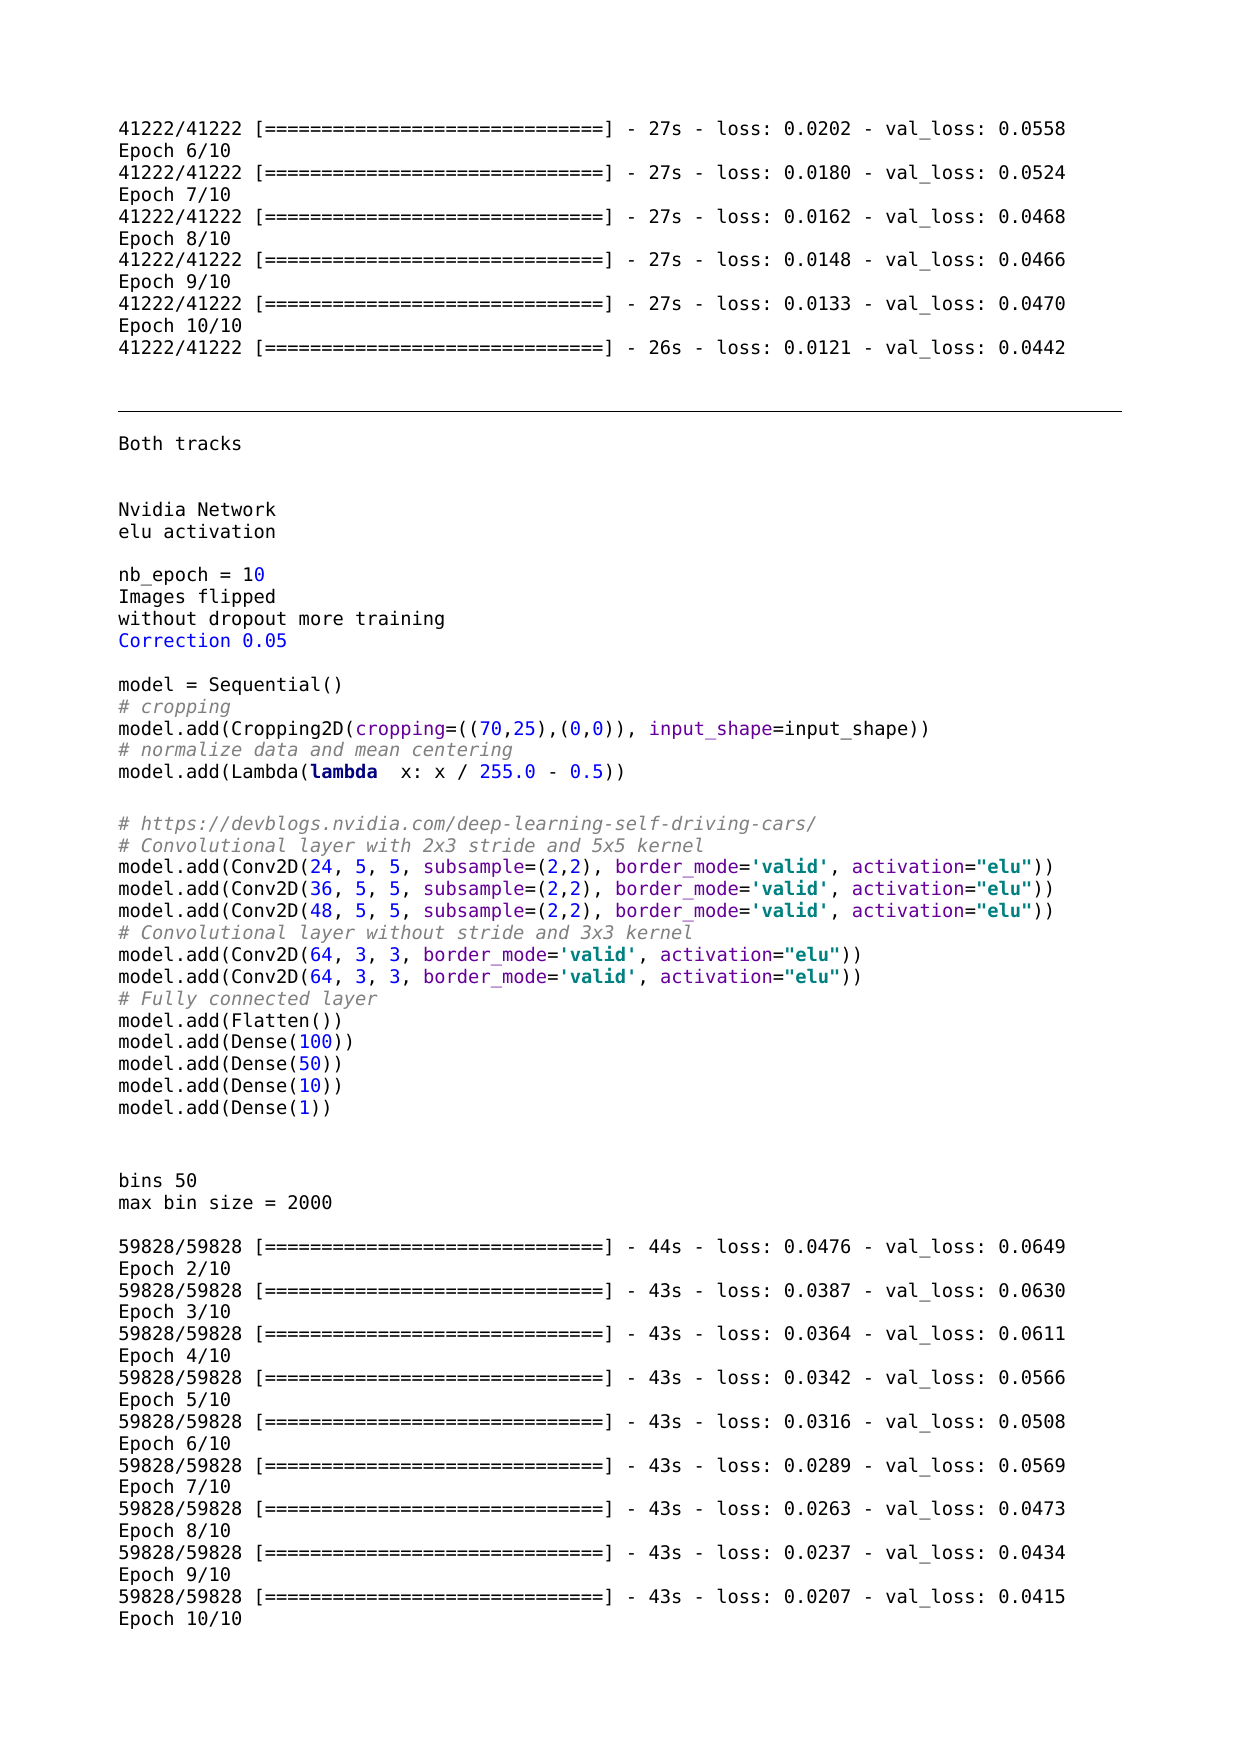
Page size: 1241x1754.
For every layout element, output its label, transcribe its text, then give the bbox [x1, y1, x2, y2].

text Epoch 7/10 [118, 184, 1122, 206]
text 41222/41222 [==============================] - 27s - loss: 0.0148 - val_loss: 0.0466 [118, 249, 1122, 271]
text Epoch 10/10 [118, 1608, 1122, 1630]
text model.add(Conv2D(48, 5, 5, subsample=(2,2), border_mode='valid', activation="elu")) [118, 900, 1122, 922]
text bins 50 [118, 1170, 1122, 1192]
text 59828/59828 [==============================] - 43s - loss: 0.0387 - val_loss: 0.0630 [118, 1280, 1122, 1302]
text Epoch 7/10 [118, 1477, 1122, 1498]
text model.add(Flatten()) [118, 1009, 1122, 1031]
text max bin size = 2000 [118, 1192, 1122, 1214]
text # normalize data and mean centering [118, 739, 1122, 761]
text model = Sequential() [118, 674, 1122, 696]
text Epoch 9/10 [118, 1564, 1122, 1586]
text nb_epoch = 10 [118, 564, 1122, 586]
text model.add(Dense(10)) [118, 1075, 1122, 1097]
text 41222/41222 [==============================] - 27s - loss: 0.0180 - val_loss: 0.0524 [118, 162, 1122, 184]
text Epoch 10/10 [118, 315, 1122, 337]
text model.add(Conv2D(36, 5, 5, subsample=(2,2), border_mode='valid', activation="elu")) [118, 878, 1122, 900]
text Epoch 6/10 [118, 140, 1122, 162]
text Nvidia Network [118, 499, 1122, 521]
text # cropping [118, 696, 1122, 718]
text # Convolutional layer with 2x3 stride and 5x5 kernel [118, 834, 1122, 856]
text model.add(Dense(100)) [118, 1031, 1122, 1053]
text Epoch 4/10 [118, 1345, 1122, 1367]
text Epoch 3/10 [118, 1302, 1122, 1323]
text # https://devblogs.nvidia.com/deep-learning-self-driving-cars/ [118, 813, 1122, 834]
text model.add(Conv2D(64, 3, 3, border_mode='valid', activation="elu")) [118, 944, 1122, 966]
text without dropout more training [118, 608, 1122, 630]
text 59828/59828 [==============================] - 43s - loss: 0.0316 - val_loss: 0.0508 [118, 1411, 1122, 1433]
text 59828/59828 [==============================] - 43s - loss: 0.0207 - val_loss: 0.0415 [118, 1586, 1122, 1608]
text model.add(Dense(50)) [118, 1053, 1122, 1075]
text Epoch 8/10 [118, 1520, 1122, 1542]
text # Fully connected layer [118, 988, 1122, 1009]
text Epoch 9/10 [118, 271, 1122, 293]
text elu activation [118, 521, 1122, 543]
text model.add(Lambda(lambda x: x / 255.0 - 0.5)) [118, 761, 1122, 783]
text 41222/41222 [==============================] - 27s - loss: 0.0162 - val_loss: 0.0468 [118, 206, 1122, 227]
text Epoch 8/10 [118, 227, 1122, 249]
text Epoch 6/10 [118, 1433, 1122, 1455]
text Correction 0.05 [118, 630, 1122, 652]
text Epoch 5/10 [118, 1389, 1122, 1411]
text 59828/59828 [==============================] - 43s - loss: 0.0364 - val_loss: 0.0611 [118, 1323, 1122, 1345]
text 59828/59828 [==============================] - 43s - loss: 0.0237 - val_loss: 0.0434 [118, 1542, 1122, 1564]
text # Convolutional layer without stride and 3x3 kernel [118, 922, 1122, 944]
text 59828/59828 [==============================] - 43s - loss: 0.0263 - val_loss: 0.0473 [118, 1498, 1122, 1520]
text model.add(Conv2D(64, 3, 3, border_mode='valid', activation="elu")) [118, 966, 1122, 988]
text 41222/41222 [==============================] - 27s - loss: 0.0202 - val_loss: 0.0558 [118, 118, 1122, 140]
text model.add(Conv2D(24, 5, 5, subsample=(2,2), border_mode='valid', activation="elu")) [118, 856, 1122, 878]
text model.add(Dense(1)) [118, 1097, 1122, 1119]
text Images flipped [118, 586, 1122, 608]
text Both tracks [118, 433, 1122, 455]
text 41222/41222 [==============================] - 27s - loss: 0.0133 - val_loss: 0.0470 [118, 293, 1122, 315]
text 41222/41222 [==============================] - 26s - loss: 0.0121 - val_loss: 0.0442 [118, 337, 1122, 359]
text 59828/59828 [==============================] - 43s - loss: 0.0289 - val_loss: 0.0569 [118, 1455, 1122, 1477]
text 59828/59828 [==============================] - 44s - loss: 0.0476 - val_loss: 0.0649 [118, 1236, 1122, 1258]
text model.add(Cropping2D(cropping=((70,25),(0,0)), input_shape=input_shape)) [118, 718, 1122, 739]
text Epoch 2/10 [118, 1258, 1122, 1280]
text 59828/59828 [==============================] - 43s - loss: 0.0342 - val_loss: 0.0566 [118, 1367, 1122, 1389]
